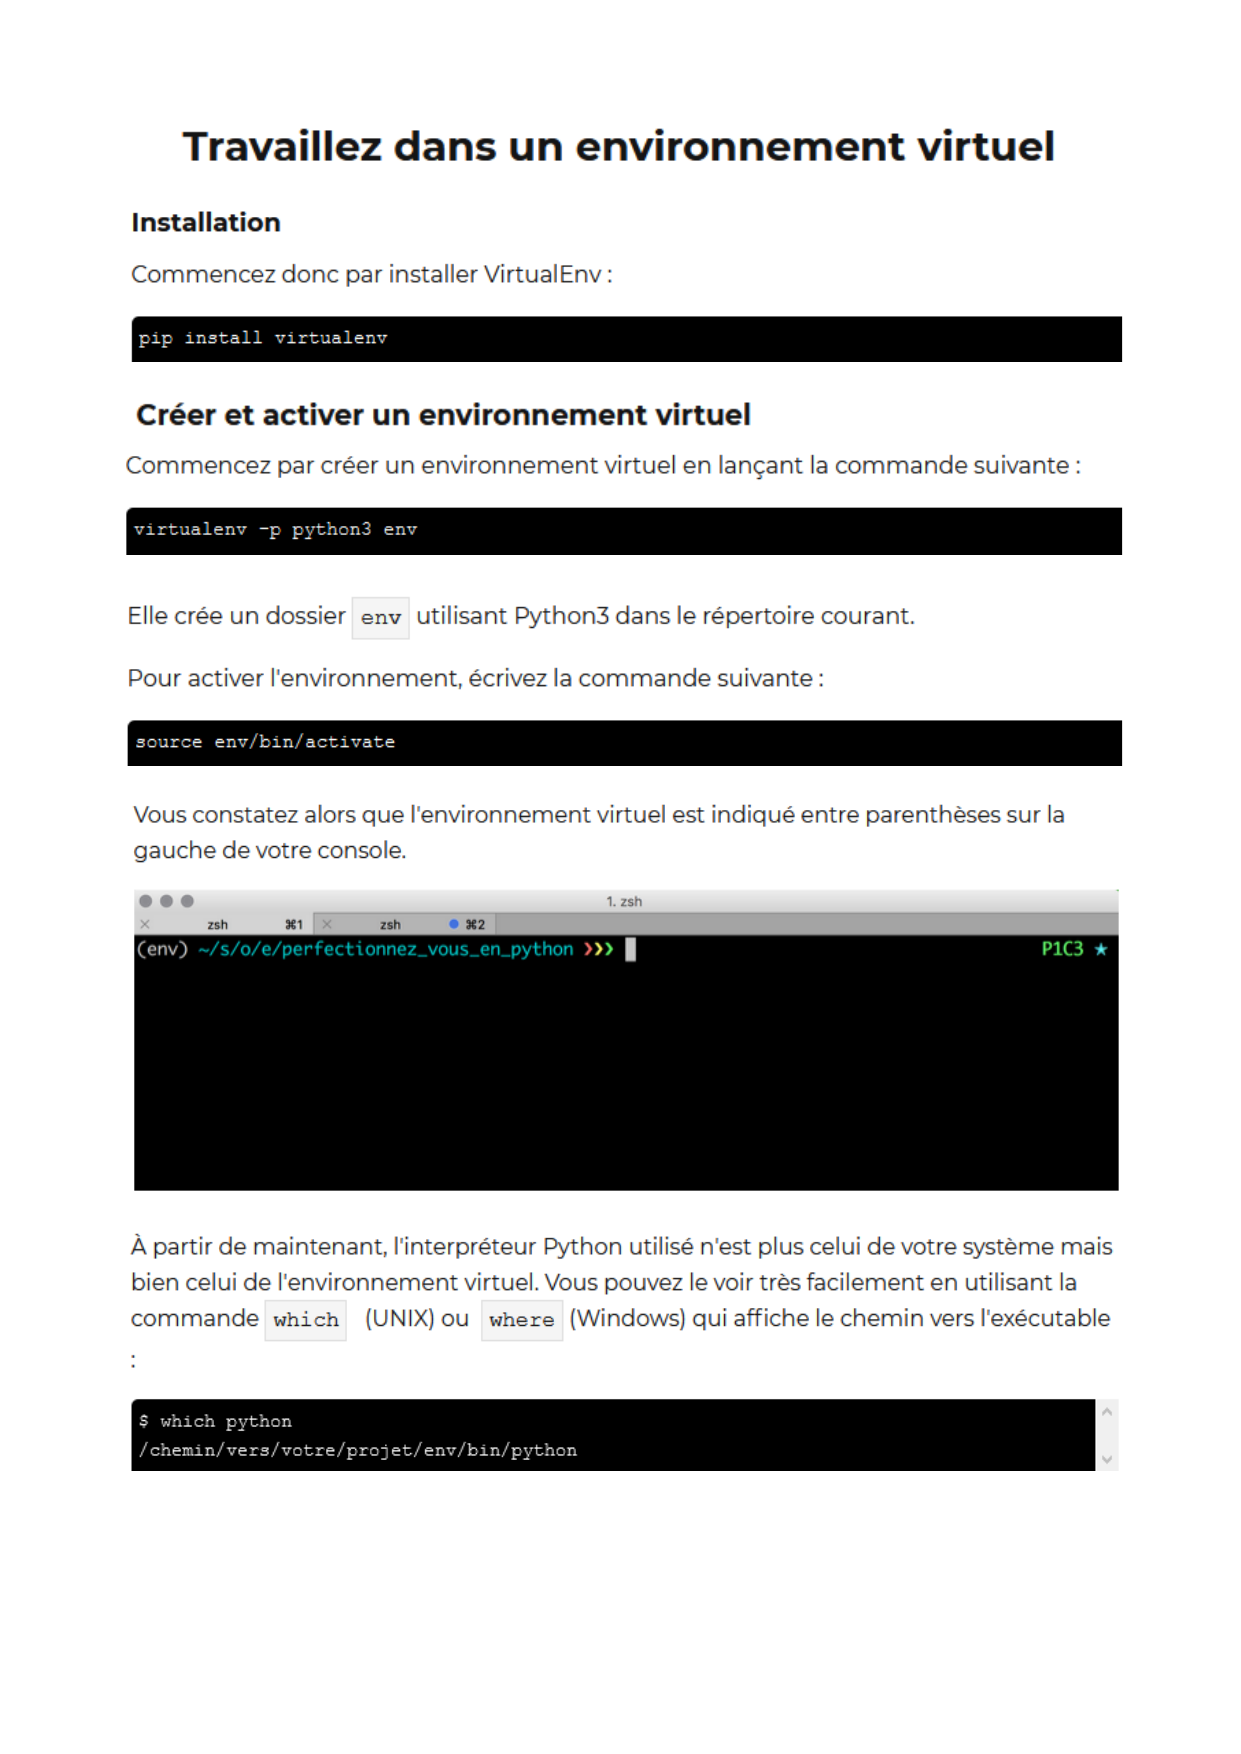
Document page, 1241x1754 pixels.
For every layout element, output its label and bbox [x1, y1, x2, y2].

picture [132, 390, 754, 435]
picture [171, 118, 1069, 172]
picture [118, 794, 1123, 1195]
picture [118, 448, 1123, 555]
picture [118, 583, 1123, 766]
picture [118, 200, 1123, 362]
picture [118, 1223, 1123, 1471]
